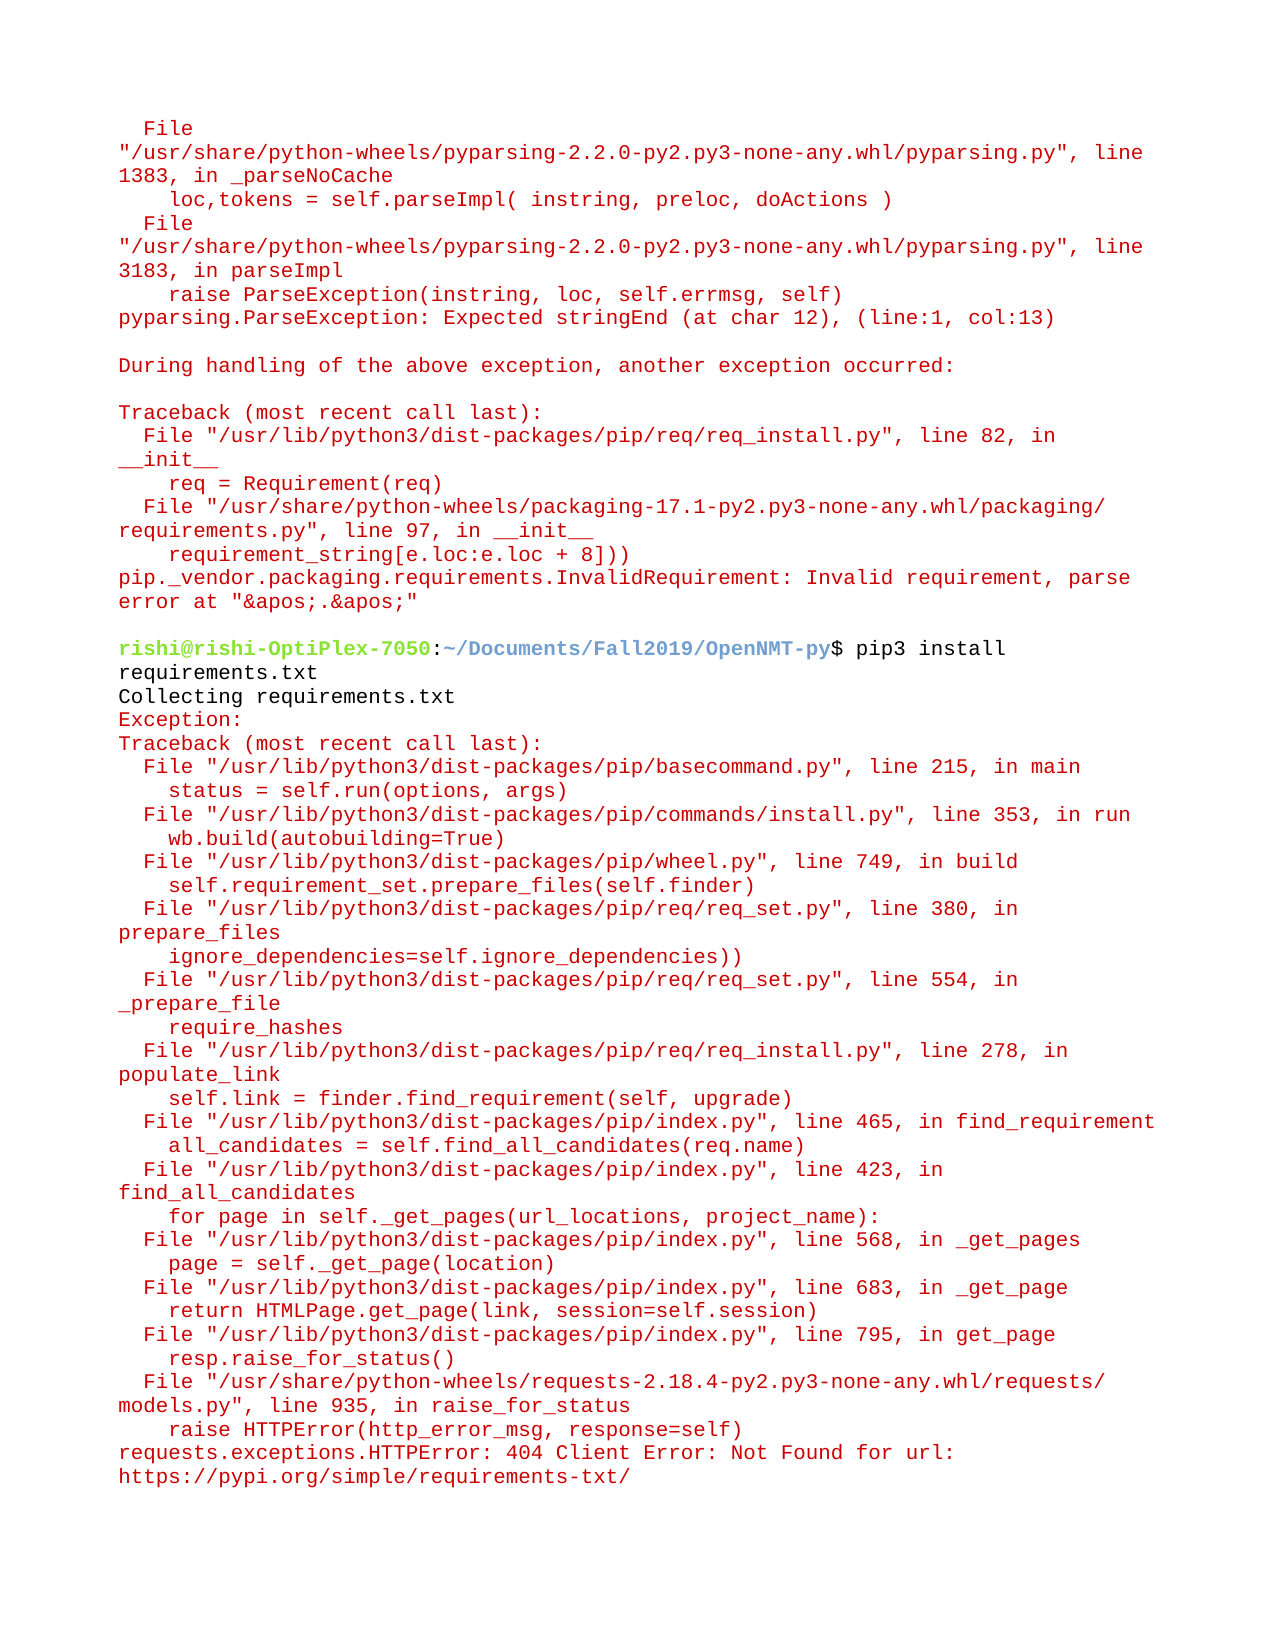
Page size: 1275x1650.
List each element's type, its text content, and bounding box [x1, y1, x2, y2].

text File "/usr/lib/python3/dist-packages/pip/index.py", line 795, in get_page [118, 1324, 1157, 1348]
text Collecting requirements.txt [118, 686, 1157, 709]
text wb.build(autobuilding=True) [118, 827, 1157, 851]
text loc,tokens = self.parseImpl( instring, preloc, doActions ) [118, 189, 1157, 213]
text File "/usr/lib/python3/dist-packages/pip/wheel.py", line 749, in build [118, 851, 1157, 875]
text File "/usr/lib/python3/dist-packages/pip/req/req_set.py", line 380, in prepare_files [118, 898, 1157, 946]
text self.link = finder.find_requirement(self, upgrade) [118, 1088, 1157, 1111]
text During handling of the above exception, another exception occurred: [118, 354, 1157, 378]
text require_hashes [118, 1017, 1157, 1040]
text File "/usr/lib/python3/dist-packages/pip/index.py", line 568, in _get_pages [118, 1229, 1157, 1253]
text File "/usr/lib/python3/dist-packages/pip/commands/install.py", line 353, in run [118, 804, 1157, 827]
text File "/usr/share/python-wheels/requests-2.18.4-py2.py3-none-any.whl/requests/models.py", line 935, in raise_for_status [118, 1371, 1157, 1419]
text rishi@rishi-OptiPlex-7050:~/Documents/Fall2019/OpenNMT-py$ pip3 install requirements.txt [118, 638, 1157, 686]
text status = self.run(options, args) [118, 780, 1157, 804]
text requests.exceptions.HTTPError: 404 Client Error: Not Found for url: https://pypi.org/simple/requirements-txt/ [118, 1442, 1157, 1489]
text File "/usr/lib/python3/dist-packages/pip/req/req_set.py", line 554, in _prepare_file [118, 969, 1157, 1017]
text pip._vendor.packaging.requirements.InvalidRequirement: Invalid requirement, parse error at "&apos;.&apos;" [118, 567, 1157, 615]
text return HTMLPage.get_page(link, session=self.session) [118, 1300, 1157, 1324]
text pyparsing.ParseException: Expected stringEnd (at char 12), (line:1, col:13) [118, 307, 1157, 331]
text File "/usr/lib/python3/dist-packages/pip/req/req_install.py", line 82, in __init__ [118, 426, 1157, 473]
text self.requirement_set.prepare_files(self.finder) [118, 875, 1157, 898]
text File "/usr/lib/python3/dist-packages/pip/index.py", line 423, in find_all_candidates [118, 1158, 1157, 1206]
text raise ParseException(instring, loc, self.errmsg, self) [118, 284, 1157, 307]
text req = Requirement(req) [118, 473, 1157, 496]
text File "/usr/share/python-wheels/pyparsing-2.2.0-py2.py3-none-any.whl/pyparsing.py", line 1383, in _parseNoCache [118, 118, 1157, 189]
text File "/usr/lib/python3/dist-packages/pip/basecommand.py", line 215, in main [118, 757, 1157, 780]
text Traceback (most recent call last): [118, 733, 1157, 757]
text Traceback (most recent call last): [118, 402, 1157, 426]
text Exception: [118, 709, 1157, 733]
text ignore_dependencies=self.ignore_dependencies)) [118, 946, 1157, 969]
text raise HTTPError(http_error_msg, response=self) [118, 1419, 1157, 1442]
text all_candidates = self.find_all_candidates(req.name) [118, 1135, 1157, 1158]
text File "/usr/lib/python3/dist-packages/pip/index.py", line 683, in _get_page [118, 1277, 1157, 1300]
text File "/usr/lib/python3/dist-packages/pip/index.py", line 465, in find_requirement [118, 1111, 1157, 1135]
text for page in self._get_pages(url_locations, project_name): [118, 1206, 1157, 1229]
text File "/usr/lib/python3/dist-packages/pip/req/req_install.py", line 278, in populate_link [118, 1040, 1157, 1088]
text page = self._get_page(location) [118, 1253, 1157, 1277]
text resp.raise_for_status() [118, 1348, 1157, 1371]
text File "/usr/share/python-wheels/pyparsing-2.2.0-py2.py3-none-any.whl/pyparsing.py", line 3183, in parseImpl [118, 213, 1157, 284]
text requirement_string[e.loc:e.loc + 8])) [118, 544, 1157, 567]
text File "/usr/share/python-wheels/packaging-17.1-py2.py3-none-any.whl/packaging/requirements.py", line 97, in __init__ [118, 496, 1157, 544]
